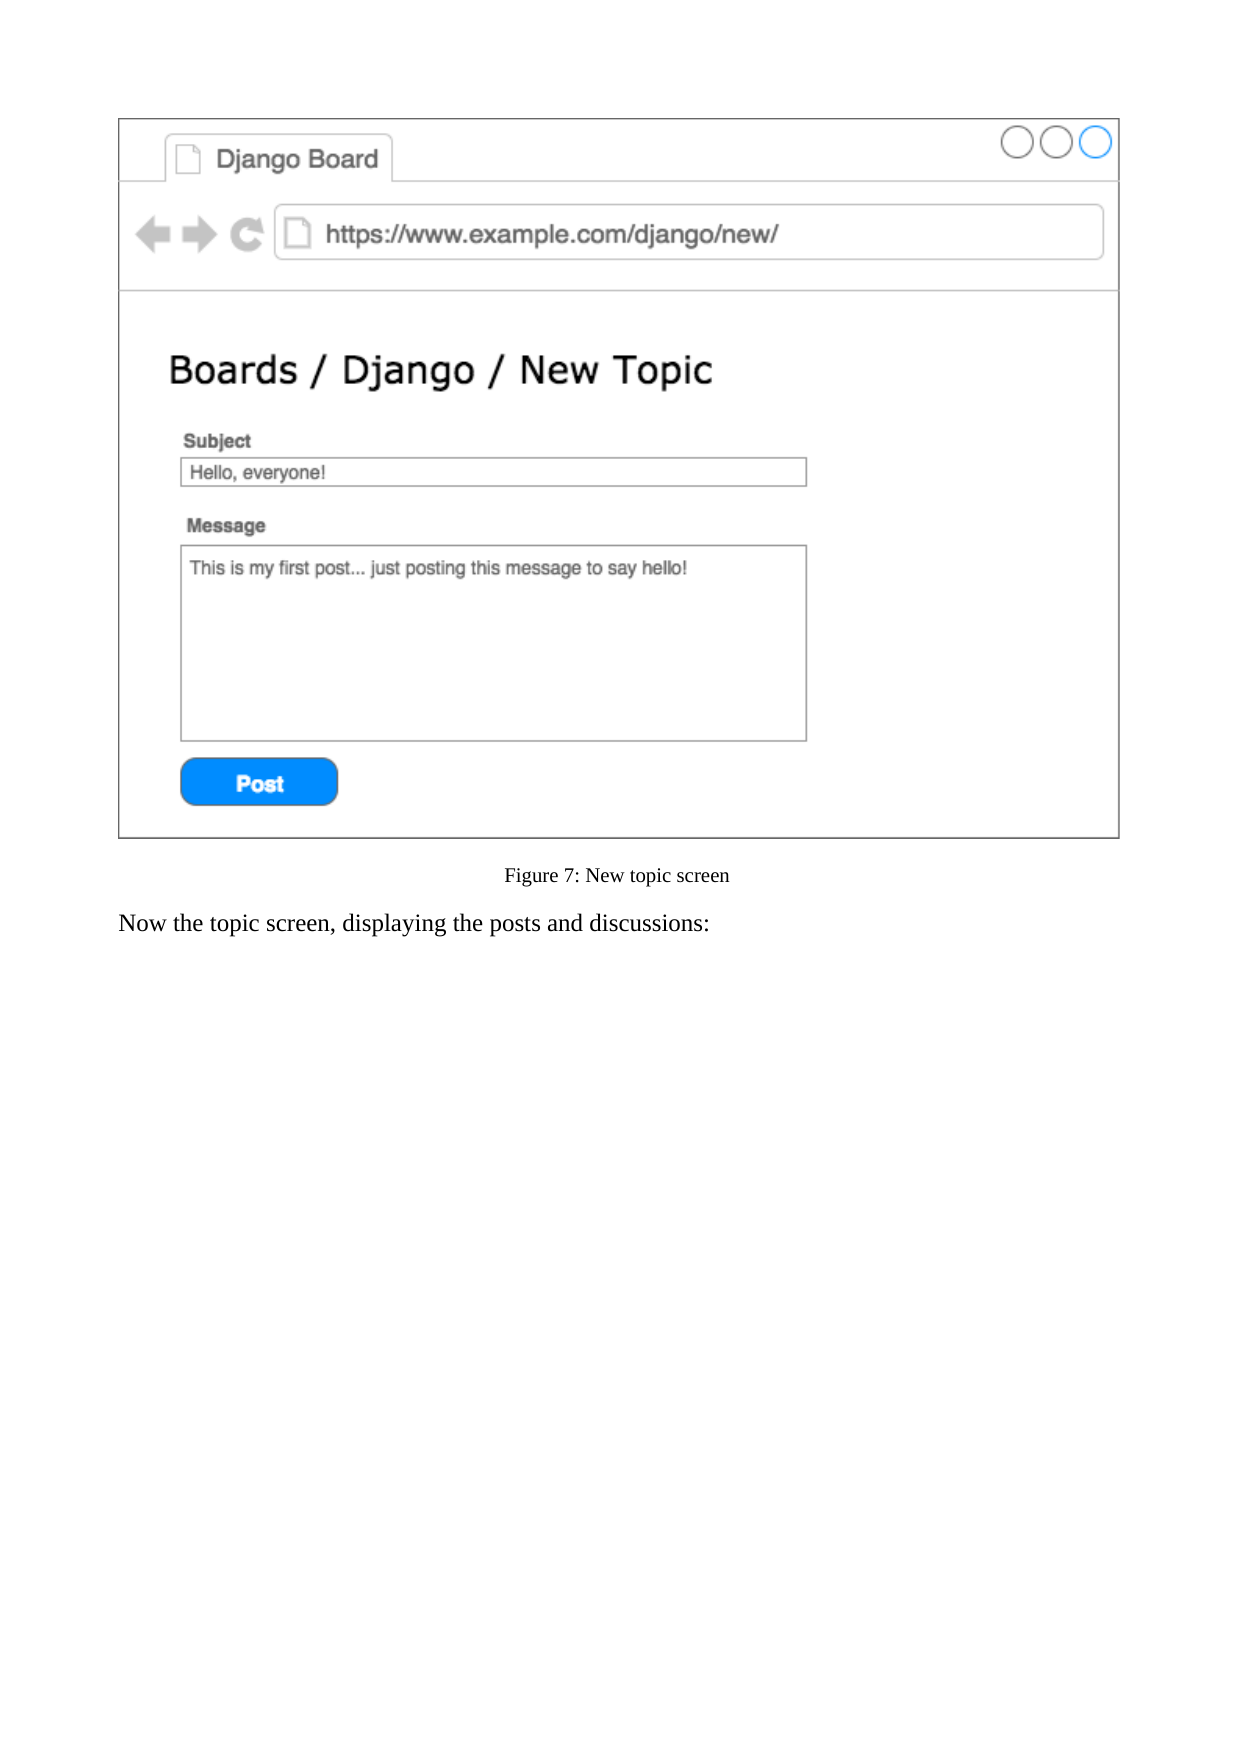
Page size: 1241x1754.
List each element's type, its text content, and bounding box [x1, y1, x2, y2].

text Now the topic screen, displaying the posts and discussions: [118, 908, 1122, 937]
picture [118, 118, 1120, 839]
text Figure 7: New topic screen [118, 859, 1122, 887]
